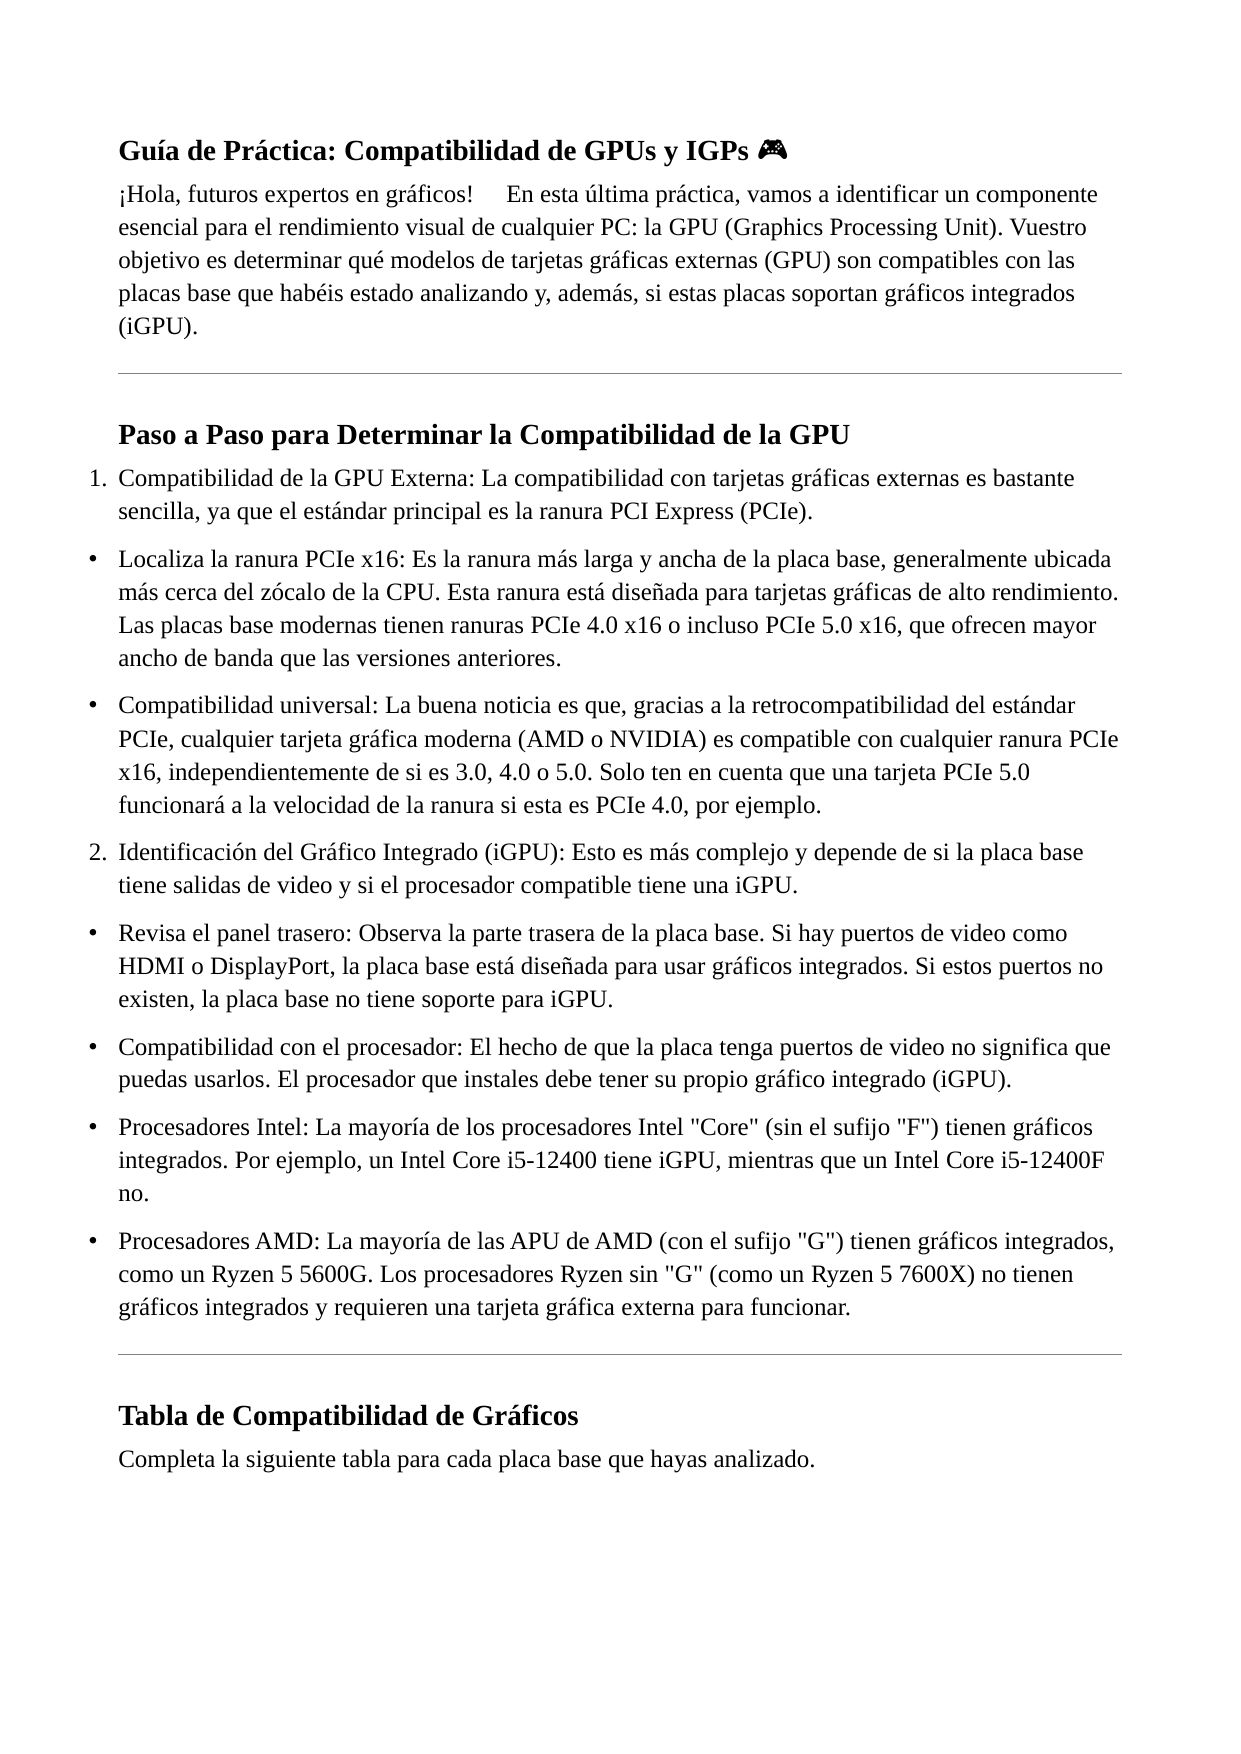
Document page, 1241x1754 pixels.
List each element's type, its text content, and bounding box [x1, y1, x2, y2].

text ¡Hola, futuros expertos en gráficos! 🚀 En esta última práctica, vamos a identificar un componente esencial para el rendimiento visual de cualquier PC: la GPU (Graphics Processing Unit). Vuestro objetivo es determinar qué modelos de tarjetas gráficas externas (GPU) son compatibles con las placas base que habéis estado analizando y, además, si estas placas soportan gráficos integrados (iGPU). [118, 179, 1122, 339]
subtitle Tabla de Compatibilidad de Gráficos 📝 [118, 1398, 1122, 1432]
text Completa la siguiente tabla para cada placa base que hayas analizado. [118, 1444, 1122, 1473]
list Identificación del Gráfico Integrado (iGPU): Esto es más complejo y depende de si la placa base tiene salidas de video y si el procesador compatible tiene una iGPU. [118, 837, 1122, 899]
list Compatibilidad de la GPU Externa: La compatibilidad con tarjetas gráficas externas es bastante sencilla, ya que el estándar principal es la ranura PCI Express (PCIe). [118, 463, 1122, 525]
list Compatibilidad universal: La buena noticia es que, gracias a la retrocompatibilidad del estándar PCIe, cualquier tarjeta gráfica moderna (AMD o NVIDIA) es compatible con cualquier ranura PCIe x16, independientemente de si es 3.0, 4.0 o 5.0. Solo ten en cuenta que una tarjeta PCIe 5.0 funcionará a la velocidad de la ranura si esta es PCIe 4.0, por ejemplo. [118, 691, 1122, 818]
list Compatibilidad con el procesador: El hecho de que la placa tenga puertos de video no significa que puedas usarlos. El procesador que instales debe tener su propio gráfico integrado (iGPU). [118, 1032, 1122, 1093]
list Localiza la ranura PCIe x16: Es la ranura más larga y ancha de la placa base, generalmente ubicada más cerca del zócalo de la CPU. Esta ranura está diseñada para tarjetas gráficas de alto rendimiento. Las placas base modernas tienen ranuras PCIe 4.0 x16 o incluso PCIe 5.0 x16, que ofrecen mayor ancho de banda que las versiones anteriores. [118, 544, 1122, 672]
list Revisa el panel trasero: Observa la parte trasera de la placa base. Si hay puertos de video como HDMI o DisplayPort, la placa base está diseñada para usar gráficos integrados. Si estos puertos no existen, la placa base no tiene soporte para iGPU. [118, 918, 1122, 1013]
subtitle Paso a Paso para Determinar la Compatibilidad de la GPU 🧐 [118, 417, 1122, 451]
list Procesadores Intel: La mayoría de los procesadores Intel "Core" (sin el sufijo "F") tienen gráficos integrados. Por ejemplo, un Intel Core i5-12400 tiene iGPU, mientras que un Intel Core i5-12400F no. [118, 1112, 1122, 1207]
list Procesadores AMD: La mayoría de las APU de AMD (con el sufijo "G") tienen gráficos integrados, como un Ryzen 5 5600G. Los procesadores Ryzen sin "G" (como un Ryzen 5 7600X) no tienen gráficos integrados y requieren una tarjeta gráfica externa para funcionar. [118, 1226, 1122, 1321]
subtitle Guía de Práctica: Compatibilidad de GPUs y IGPs 🎮 [118, 133, 1122, 166]
